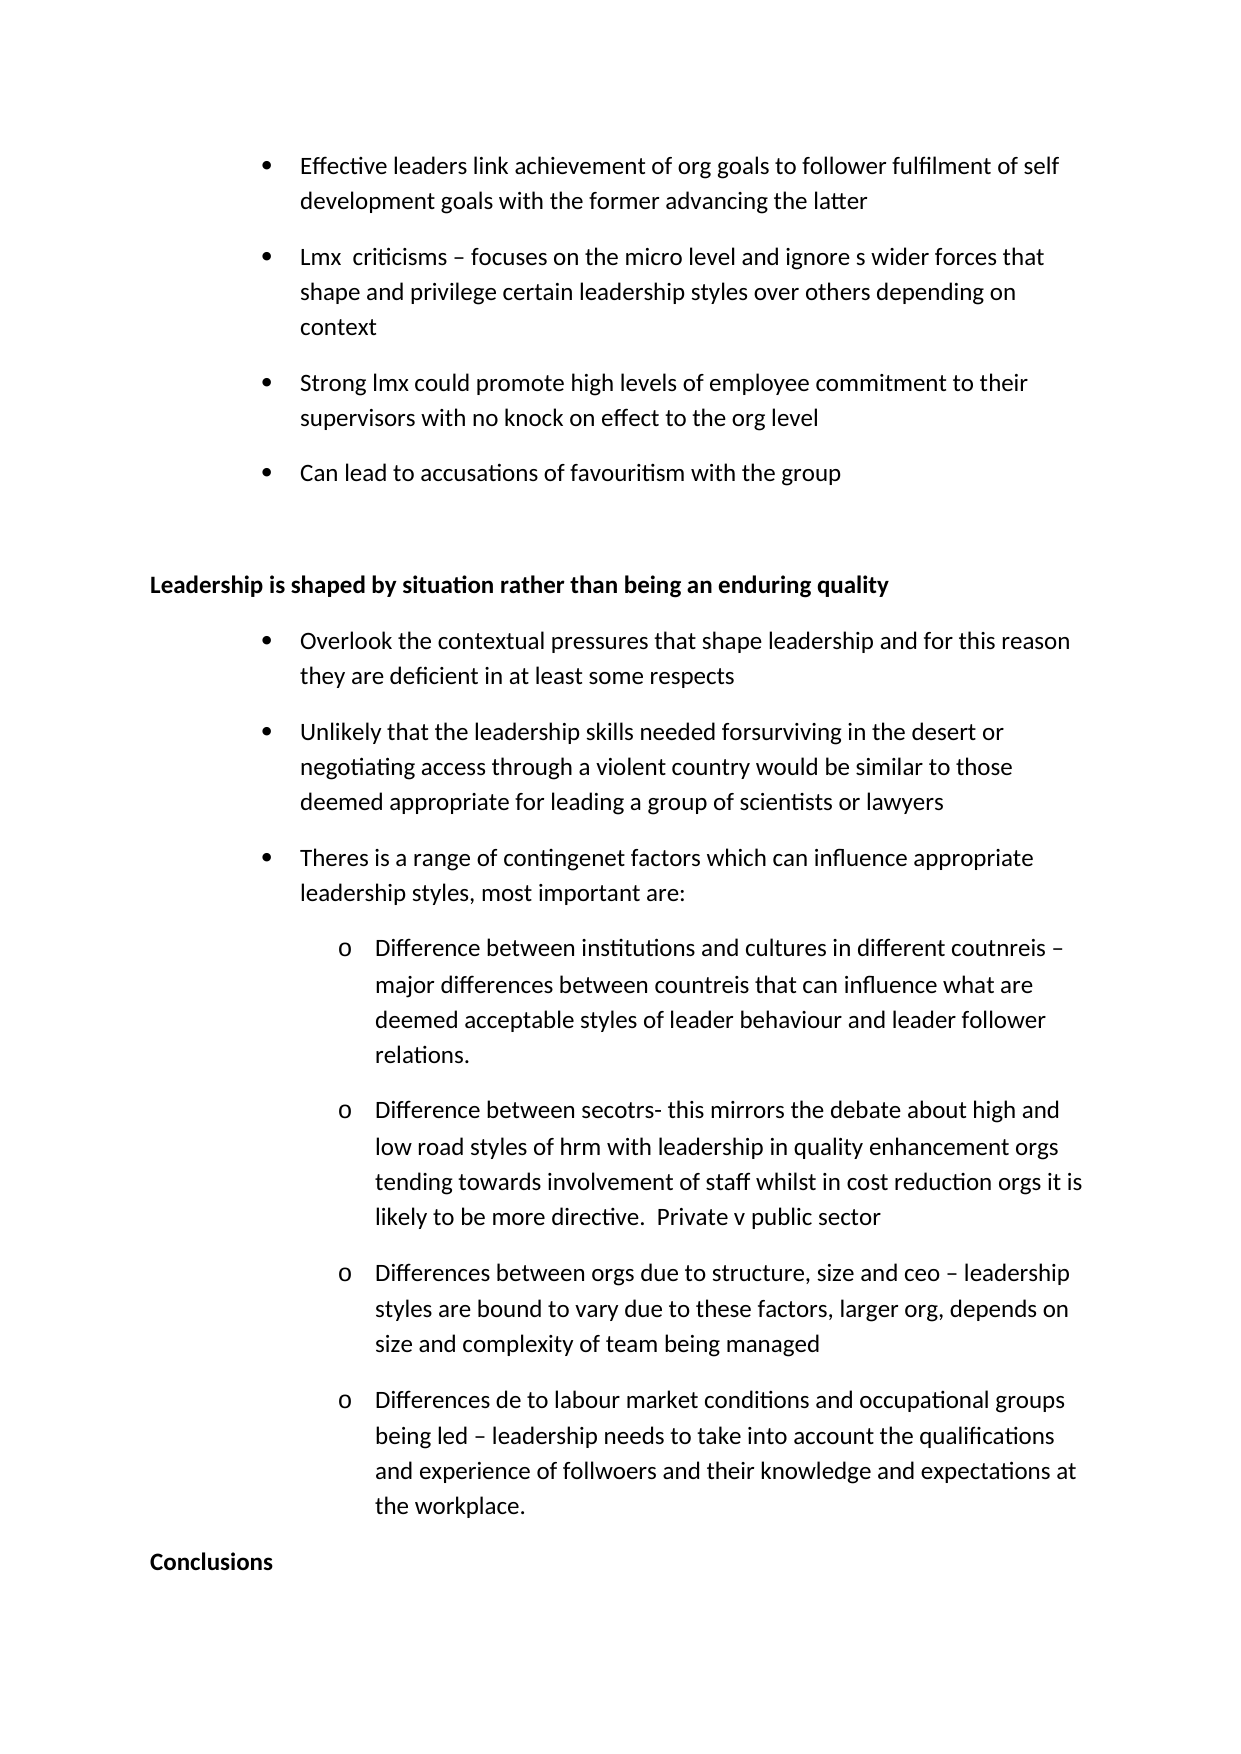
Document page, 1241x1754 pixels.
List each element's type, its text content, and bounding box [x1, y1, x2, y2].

list Differences de to labour market conditions and occupational groups being led – leadership needs to take into account the qualifications and experience of follwoers and their knowledge and expectations at the workplace. [337, 1384, 1090, 1521]
list Lmx criticisms – focuses on the micro level and ignore s wider forces that shape and privilege certain leadership styles over others depending on context [262, 241, 1090, 341]
text Conclusions [150, 1546, 1090, 1576]
list Unlikely that the leadership skills needed forsurviving in the desert or negotiating access through a violent country would be similar to those deemed appropriate for leading a group of scientists or lawyers [262, 716, 1090, 816]
list Effective leaders link achievement of org goals to follower fulfilment of self development goals with the former advancing the latter [262, 150, 1090, 216]
list Difference between institutions and cultures in different coutnreis – major differences between countreis that can influence what are deemed acceptable styles of leader behaviour and leader follower relations. [337, 932, 1090, 1069]
list Difference between secotrs- this mirrors the debate about high and low road styles of hrm with leadership in quality enhancement orgs tending towards involvement of staff whilst in cost reduction orgs it is likely to be more directive. Private v public sector [337, 1094, 1090, 1231]
list Can lead to accusations of favouritism with the group [262, 457, 1090, 488]
list Theres is a range of contingenet factors which can influence appropriate leadership styles, most important are: [262, 842, 1090, 907]
list Strong lmx could promote high levels of employee commitment to their supervisors with no knock on effect to the org level [262, 367, 1090, 432]
list Overlook the contextual pressures that shape leadership and for this reason they are deficient in at least some respects [262, 625, 1090, 691]
text Leadership is shaped by situation rather than being an enduring quality [150, 569, 1090, 600]
list Differences between orgs due to structure, size and ceo – leadership styles are bound to vary due to these factors, larger org, depends on size and complexity of team being managed [337, 1257, 1090, 1358]
